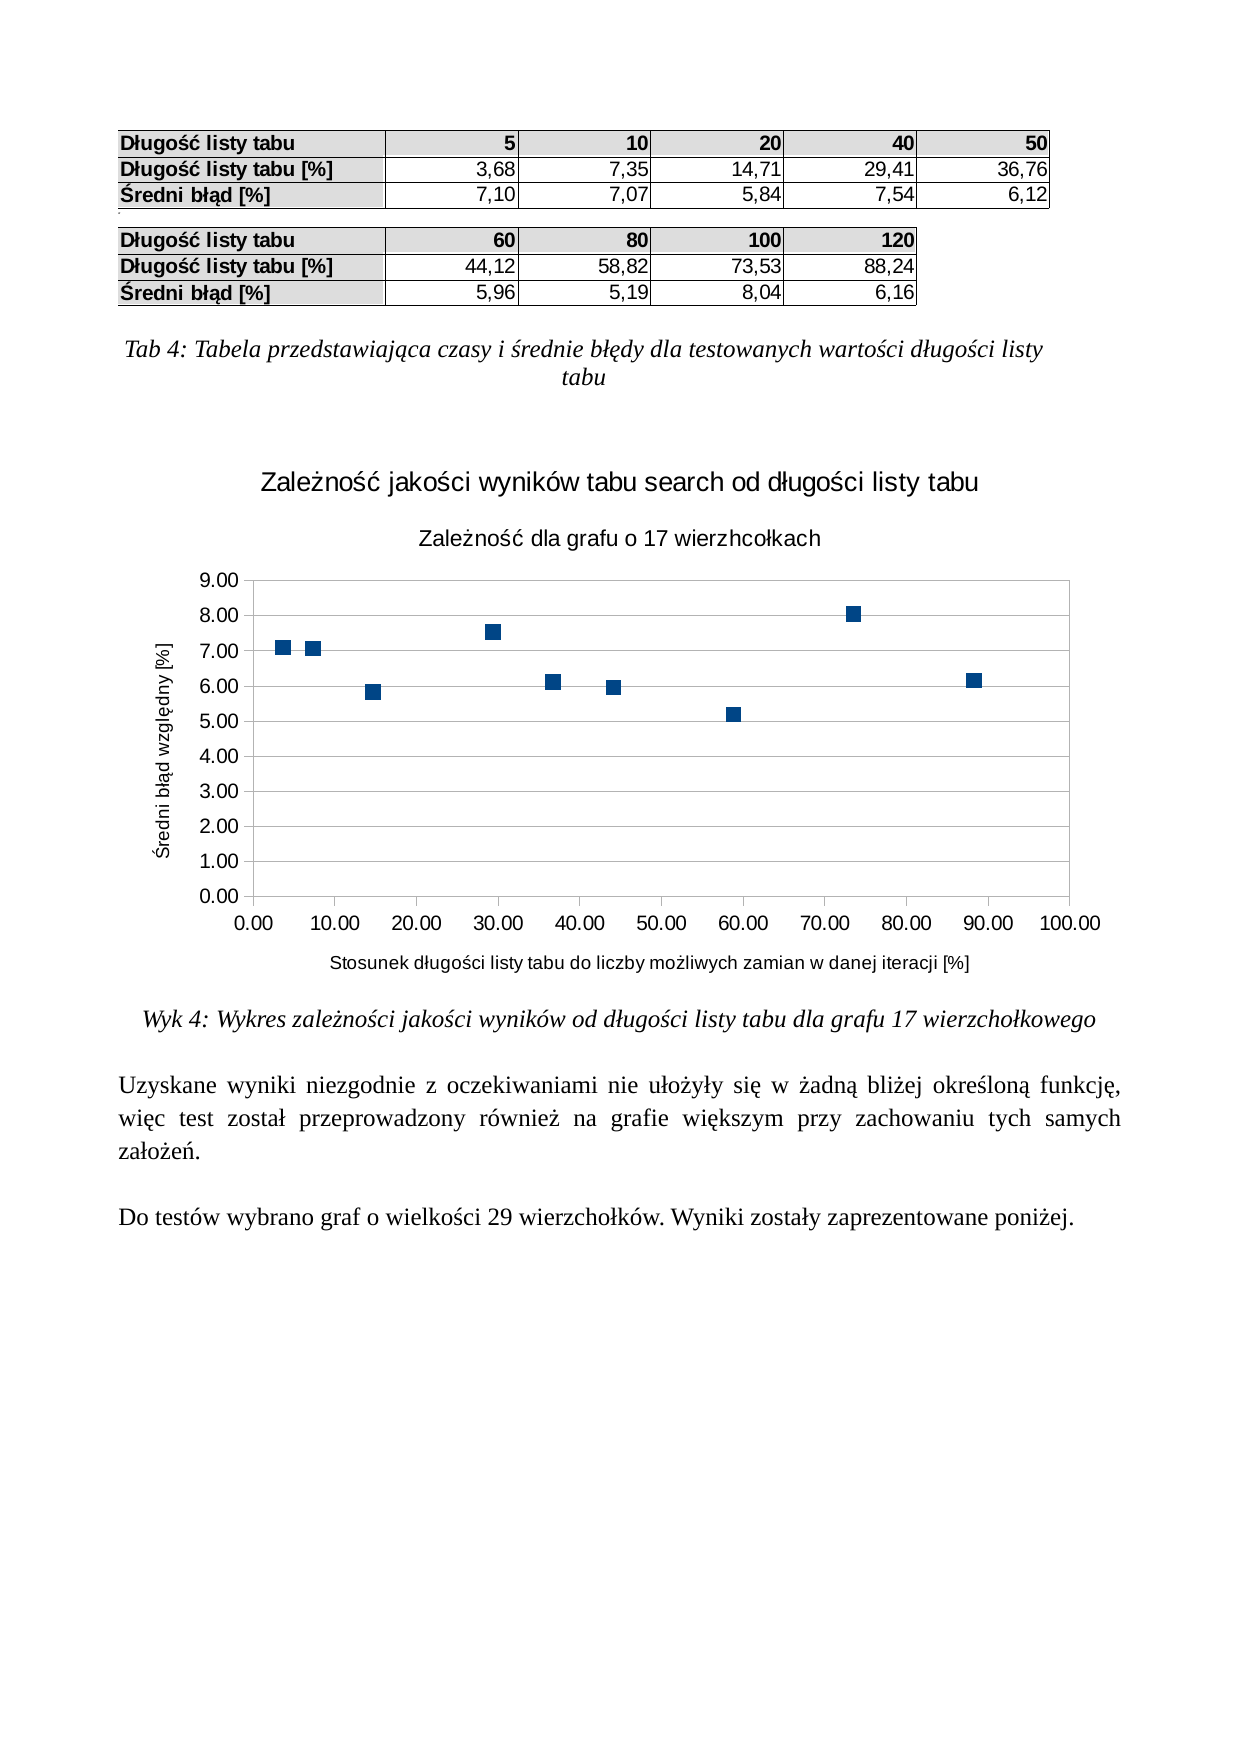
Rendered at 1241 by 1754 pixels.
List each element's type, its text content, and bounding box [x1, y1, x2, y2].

text Do testów wybrano graf o wielkości 29 wierzchołków. Wyniki zostały zaprezentowane poniżej. [118, 1202, 1122, 1231]
text Wyk 4: Wykres zależności jakości wyników od długości listy tabu dla grafu 17 wierzchołkowego [119, 1005, 1121, 1033]
text Uzyskane wyniki niezgodnie z oczekiwaniami nie ułożyły się w żadną bliżej określoną funkcję, więc test został przeprowadzony również na grafie większym przy zachowaniu tych samych założeń. [118, 1070, 1122, 1165]
text a [118, 131, 1052, 215]
text Tab 4: Tabela przedstawiająca czasy i średnie błędy dla testowanych wartości długości listy tabu [118, 334, 1052, 391]
